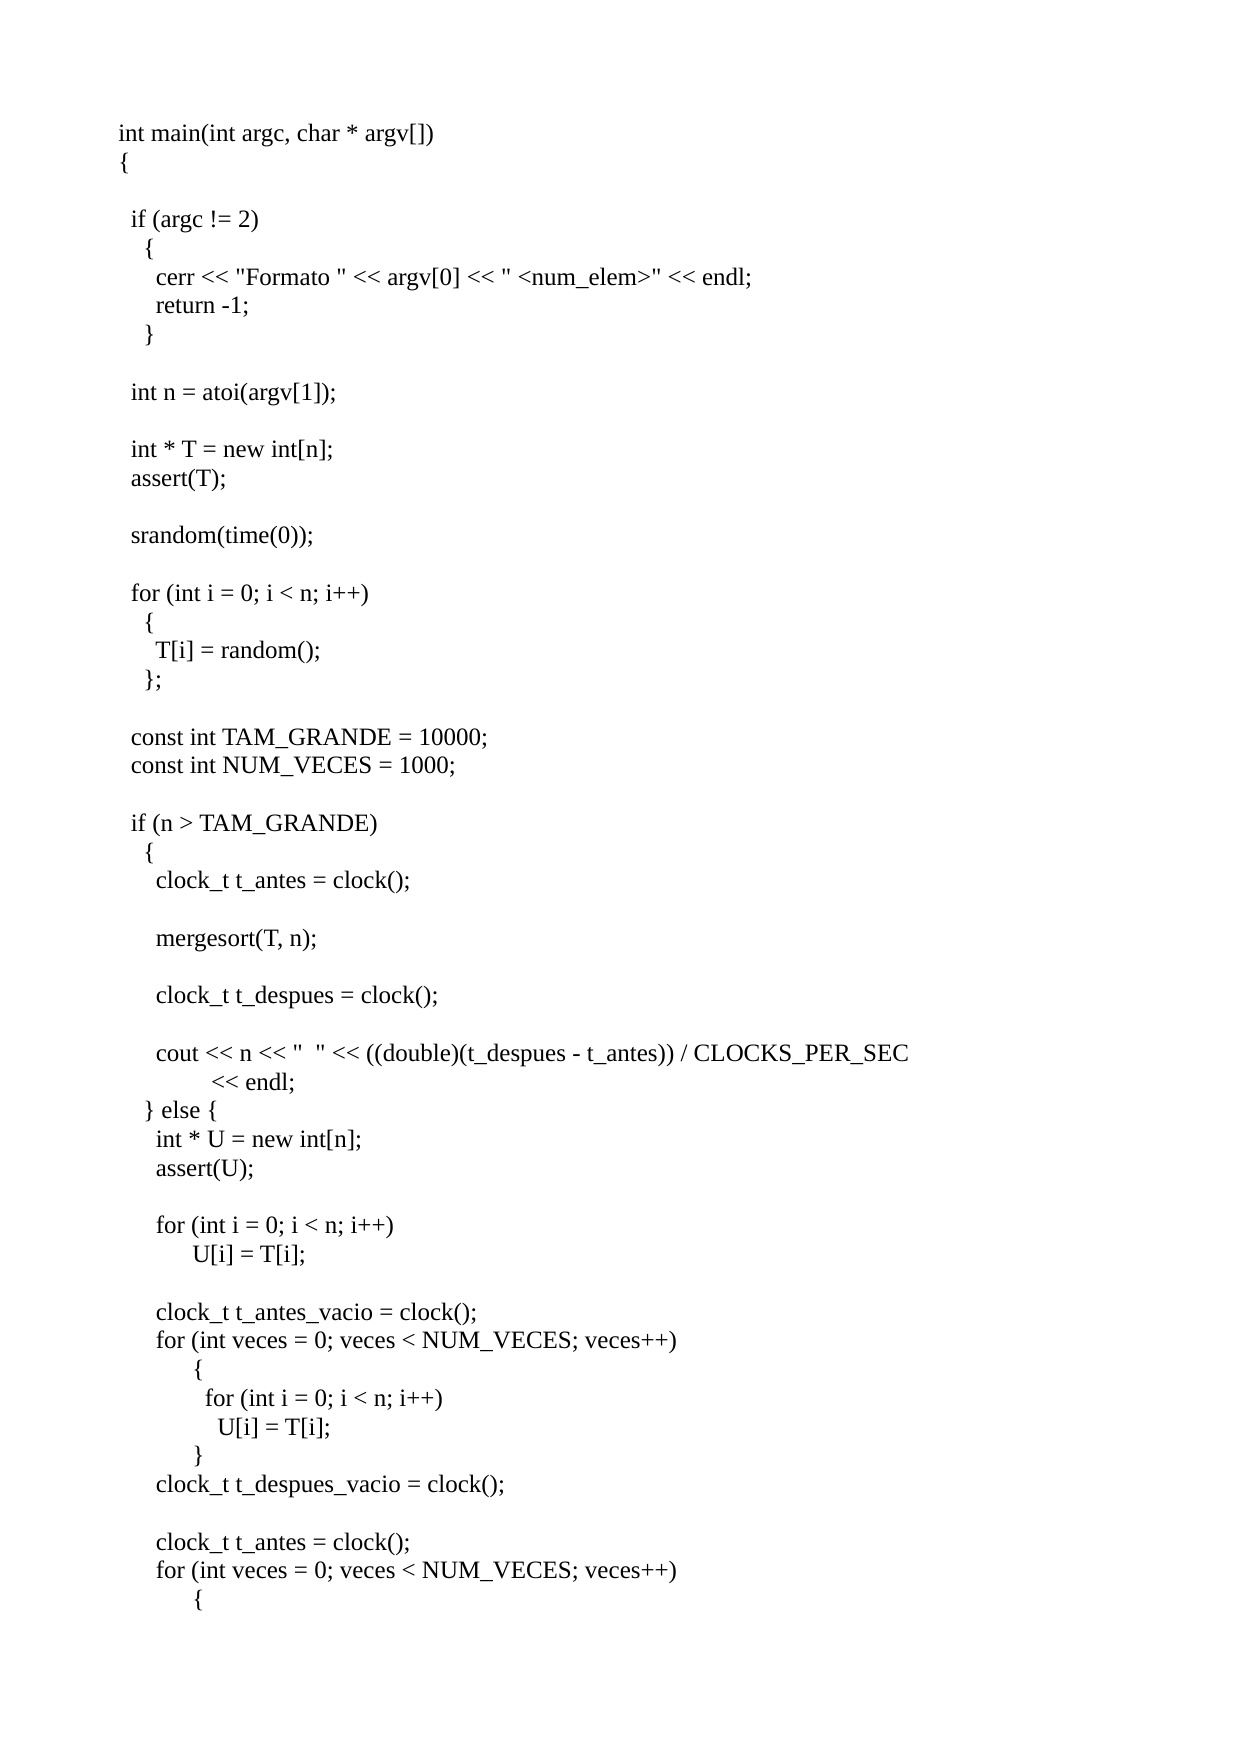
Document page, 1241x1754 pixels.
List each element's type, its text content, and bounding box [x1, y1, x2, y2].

text for (int i = 0; i < n; i++) [118, 1211, 1122, 1239]
text return -1; [118, 291, 1122, 319]
text const int NUM_VECES = 1000; [118, 751, 1122, 779]
text for (int veces = 0; veces < NUM_VECES; veces++) [118, 1326, 1122, 1354]
text U[i] = T[i]; [118, 1239, 1122, 1268]
text int * U = new int[n]; [118, 1124, 1122, 1153]
text for (int i = 0; i < n; i++) [118, 578, 1122, 607]
text { [118, 147, 1122, 176]
text U[i] = T[i]; [118, 1412, 1122, 1441]
text for (int i = 0; i < n; i++) [118, 1383, 1122, 1412]
text } [118, 1441, 1122, 1469]
text << endl; [118, 1067, 1122, 1096]
text assert(U); [118, 1153, 1122, 1182]
text } [118, 319, 1122, 348]
text }; [118, 664, 1122, 693]
text } else { [118, 1096, 1122, 1124]
text { [118, 1584, 1122, 1613]
text int * T = new int[n]; [118, 434, 1122, 463]
text if (argc != 2) [118, 204, 1122, 233]
text cout << n << " " << ((double)(t_despues - t_antes)) / CLOCKS_PER_SEC [118, 1038, 1122, 1067]
text { [118, 1354, 1122, 1383]
text int main(int argc, char * argv[]) [118, 118, 1122, 147]
text clock_t t_antes = clock(); [118, 1527, 1122, 1556]
text clock_t t_antes_vacio = clock(); [118, 1297, 1122, 1326]
text clock_t t_despues = clock(); [118, 981, 1122, 1009]
text assert(T); [118, 463, 1122, 492]
text { [118, 233, 1122, 262]
text T[i] = random(); [118, 636, 1122, 664]
text for (int veces = 0; veces < NUM_VECES; veces++) [118, 1556, 1122, 1584]
text { [118, 837, 1122, 866]
text srandom(time(0)); [118, 521, 1122, 549]
text { [118, 607, 1122, 636]
text clock_t t_antes = clock(); [118, 866, 1122, 894]
text clock_t t_despues_vacio = clock(); [118, 1469, 1122, 1498]
text int n = atoi(argv[1]); [118, 377, 1122, 406]
text if (n > TAM_GRANDE) [118, 808, 1122, 837]
text const int TAM_GRANDE = 10000; [118, 722, 1122, 751]
text mergesort(T, n); [118, 923, 1122, 952]
text cerr << "Formato " << argv[0] << " <num_elem>" << endl; [118, 262, 1122, 291]
